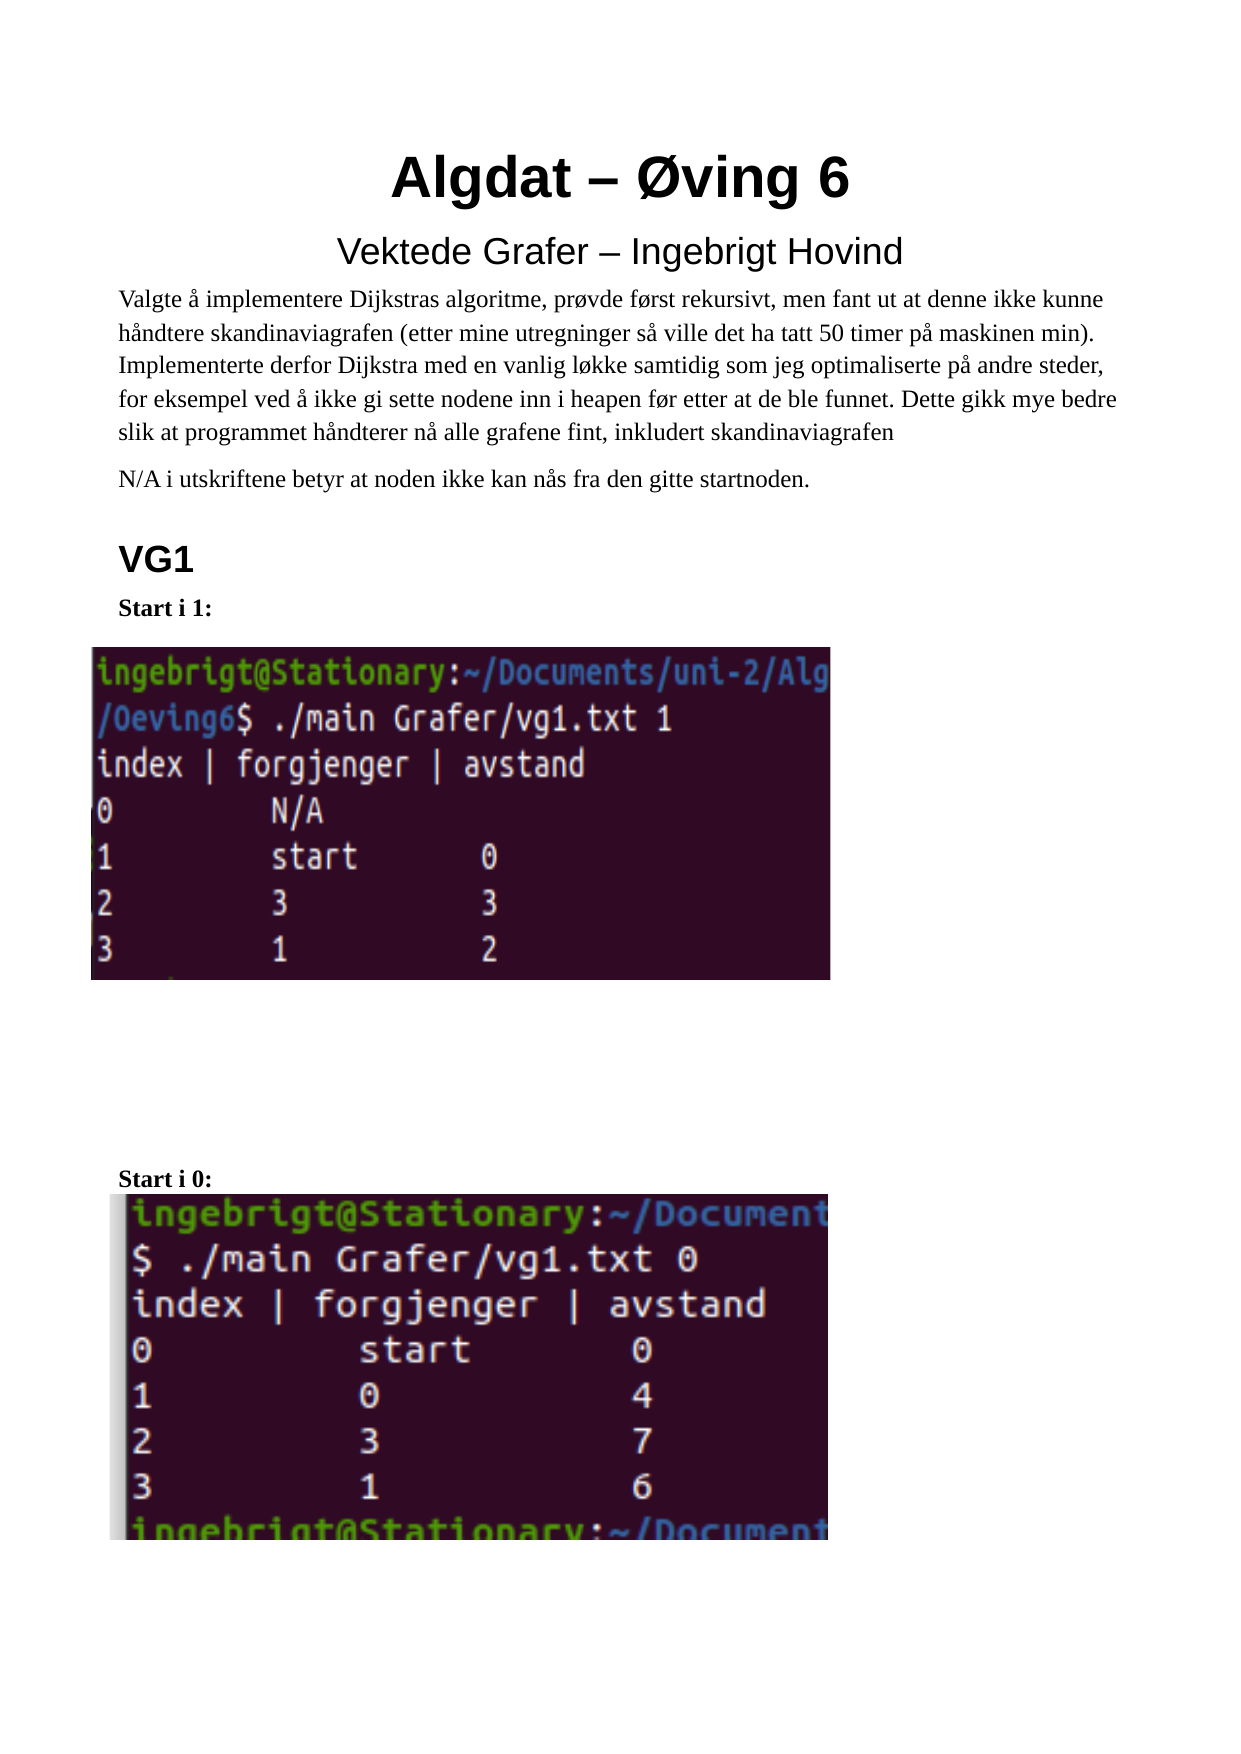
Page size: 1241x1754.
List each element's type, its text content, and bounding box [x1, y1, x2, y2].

title Algdat – Øving 6 [118, 143, 1122, 210]
subtitle VG1 [118, 537, 1122, 581]
subtitle Vektede Grafer – Ingebrigt Hovind [118, 229, 1122, 272]
text Start i 0: [118, 1164, 1122, 1193]
text Valgte å implementere Dijkstras algoritme, prøvde først rekursivt, men fant ut at denne ikke kunne håndtere skandinaviagrafen (etter mine utregninger så ville det ha tatt 50 timer på maskinen min). Implementerte derfor Dijkstra med en vanlig løkke samtidig som jeg optimaliserte på andre steder, for eksempel ved å ikke gi sette nodene inn i heapen før etter at de ble funnet. Dette gikk mye bedre slik at programmet håndterer nå alle grafene fint, inkludert skandinaviagrafen [118, 284, 1122, 445]
text Start i 1: [118, 593, 1122, 622]
text N/A i utskriftene betyr at noden ikke kan nås fra den gitte startnoden. [118, 464, 1122, 493]
picture [91, 647, 831, 980]
picture [109, 1194, 828, 1540]
